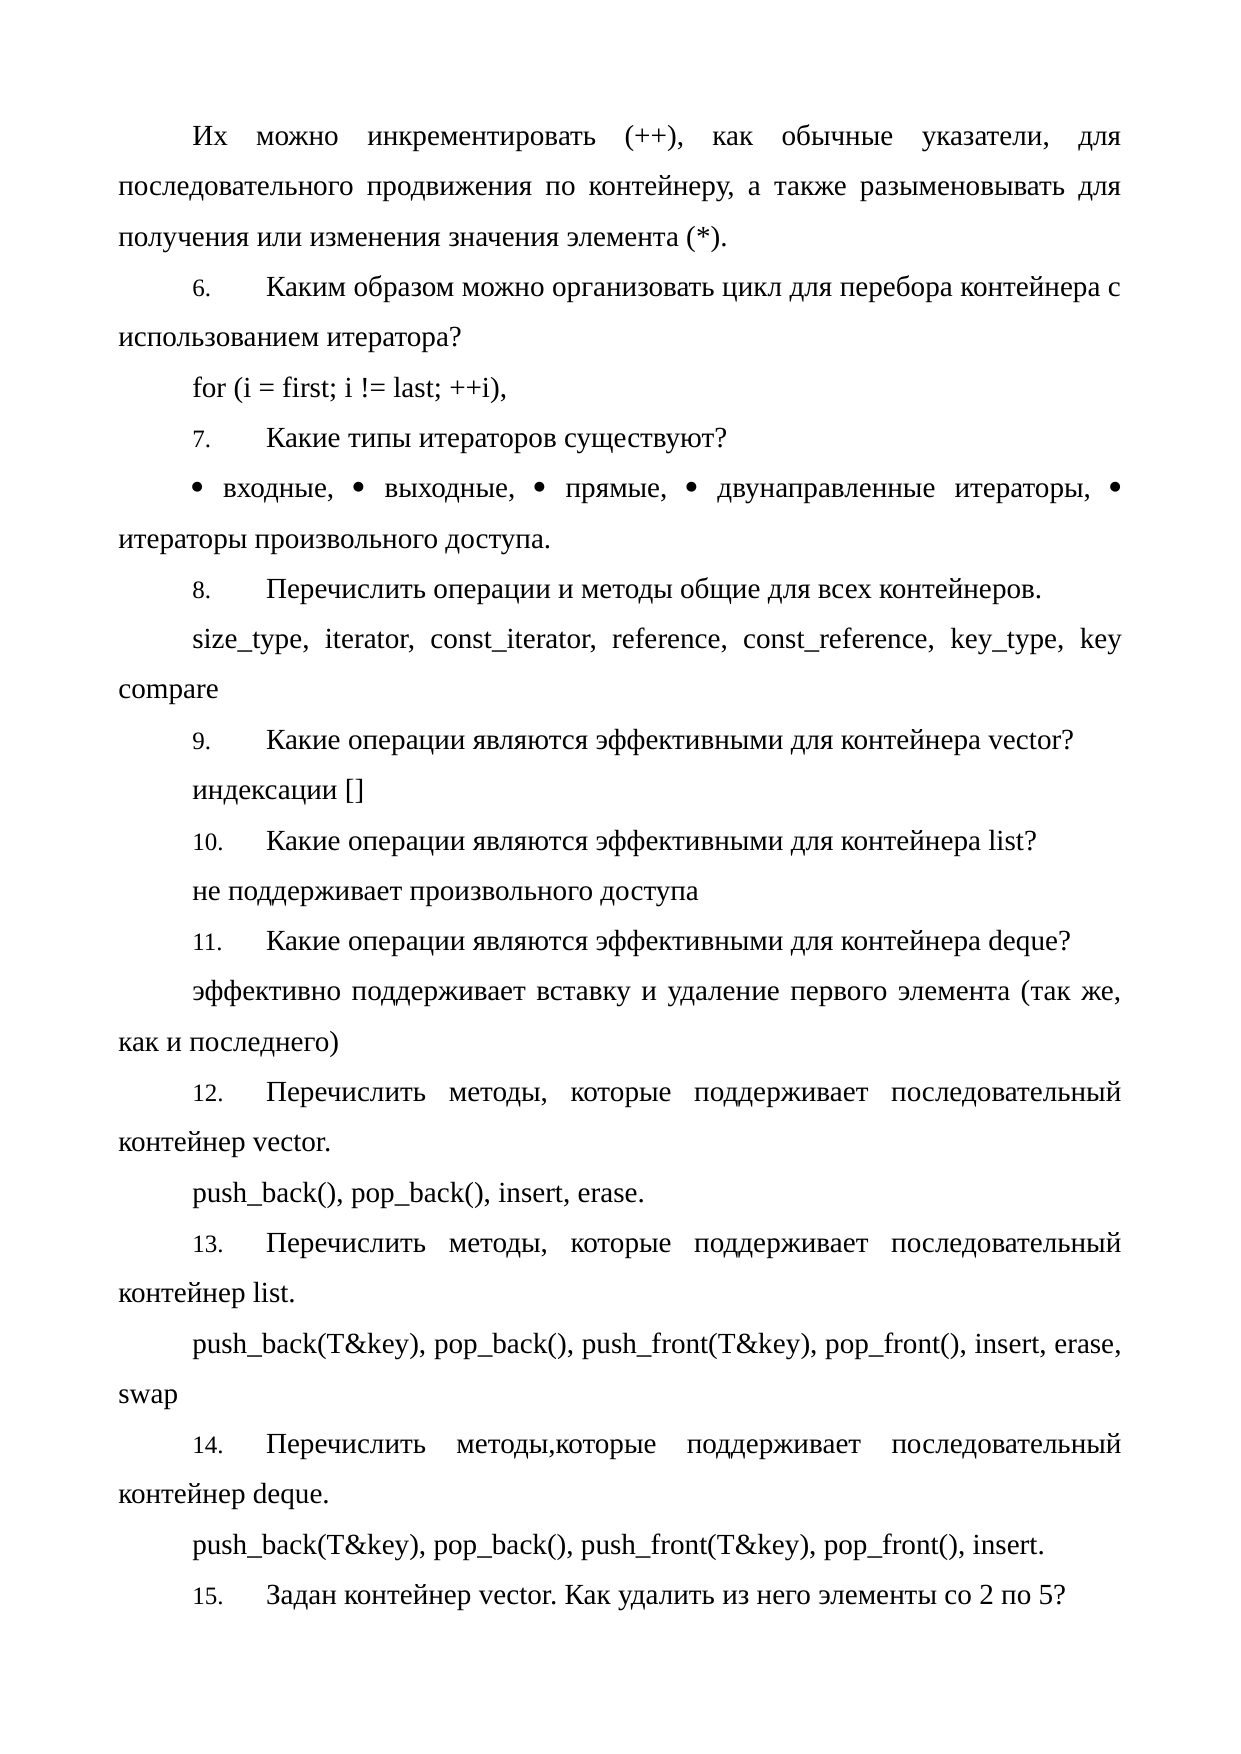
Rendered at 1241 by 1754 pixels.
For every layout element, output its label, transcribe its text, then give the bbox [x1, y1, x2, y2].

list эффективно поддерживает вставку и удаление первого элемента (так же, как и последнего) [118, 973, 1122, 1057]
list Перечислить методы,которые поддерживает последовательный контейнер deque. [118, 1426, 1122, 1510]
list size_type, iterator, const_iterator, reference, const_reference, key_type, key compare [118, 621, 1122, 705]
list push_back(T&key), pop_back(), push_front(T&key), pop_front(), insert, erase, swap [118, 1326, 1122, 1409]
list Какие операции являются эффективными для контейнера list? [118, 823, 1122, 856]
list индексации [] [118, 772, 1122, 806]
list Какие типы итераторов существуют? [118, 420, 1122, 453]
list push_back(T&key), pop_back(), push_front(T&key), pop_front(), insert. [118, 1527, 1122, 1561]
list Задан контейнер vector. Как удалить из него элементы со 2 по 5? [118, 1577, 1122, 1611]
list не поддерживает произвольного доступа [118, 873, 1122, 906]
list Их можно инкрементировать (++), как обычные указатели, для последовательного продвижения по контейнеру, а также разыменовывать для получения или изменения значения элемента (*). [118, 118, 1122, 252]
list for (i = first; i != last; ++i), [118, 370, 1122, 403]
list Перечислить операции и методы общие для всех контейнеров. [118, 571, 1122, 604]
list Перечислить методы, которые поддерживает последовательный контейнер vector. [118, 1074, 1122, 1158]
list  входные,  выходные,  прямые,  двунаправленные итераторы,  итераторы произвольного доступа. [118, 470, 1122, 554]
list Какие операции являются эффективными для контейнера vector? [118, 722, 1122, 756]
list Каким образом можно организовать цикл для перебора контейнера с использованием итератора? [118, 269, 1122, 353]
text push_back(), pop_back(), insert, erase. [118, 1175, 1122, 1208]
list Какие операции являются эффективными для контейнера deque? [118, 923, 1122, 957]
list Перечислить методы, которые поддерживает последовательный контейнер list. [118, 1225, 1122, 1309]
